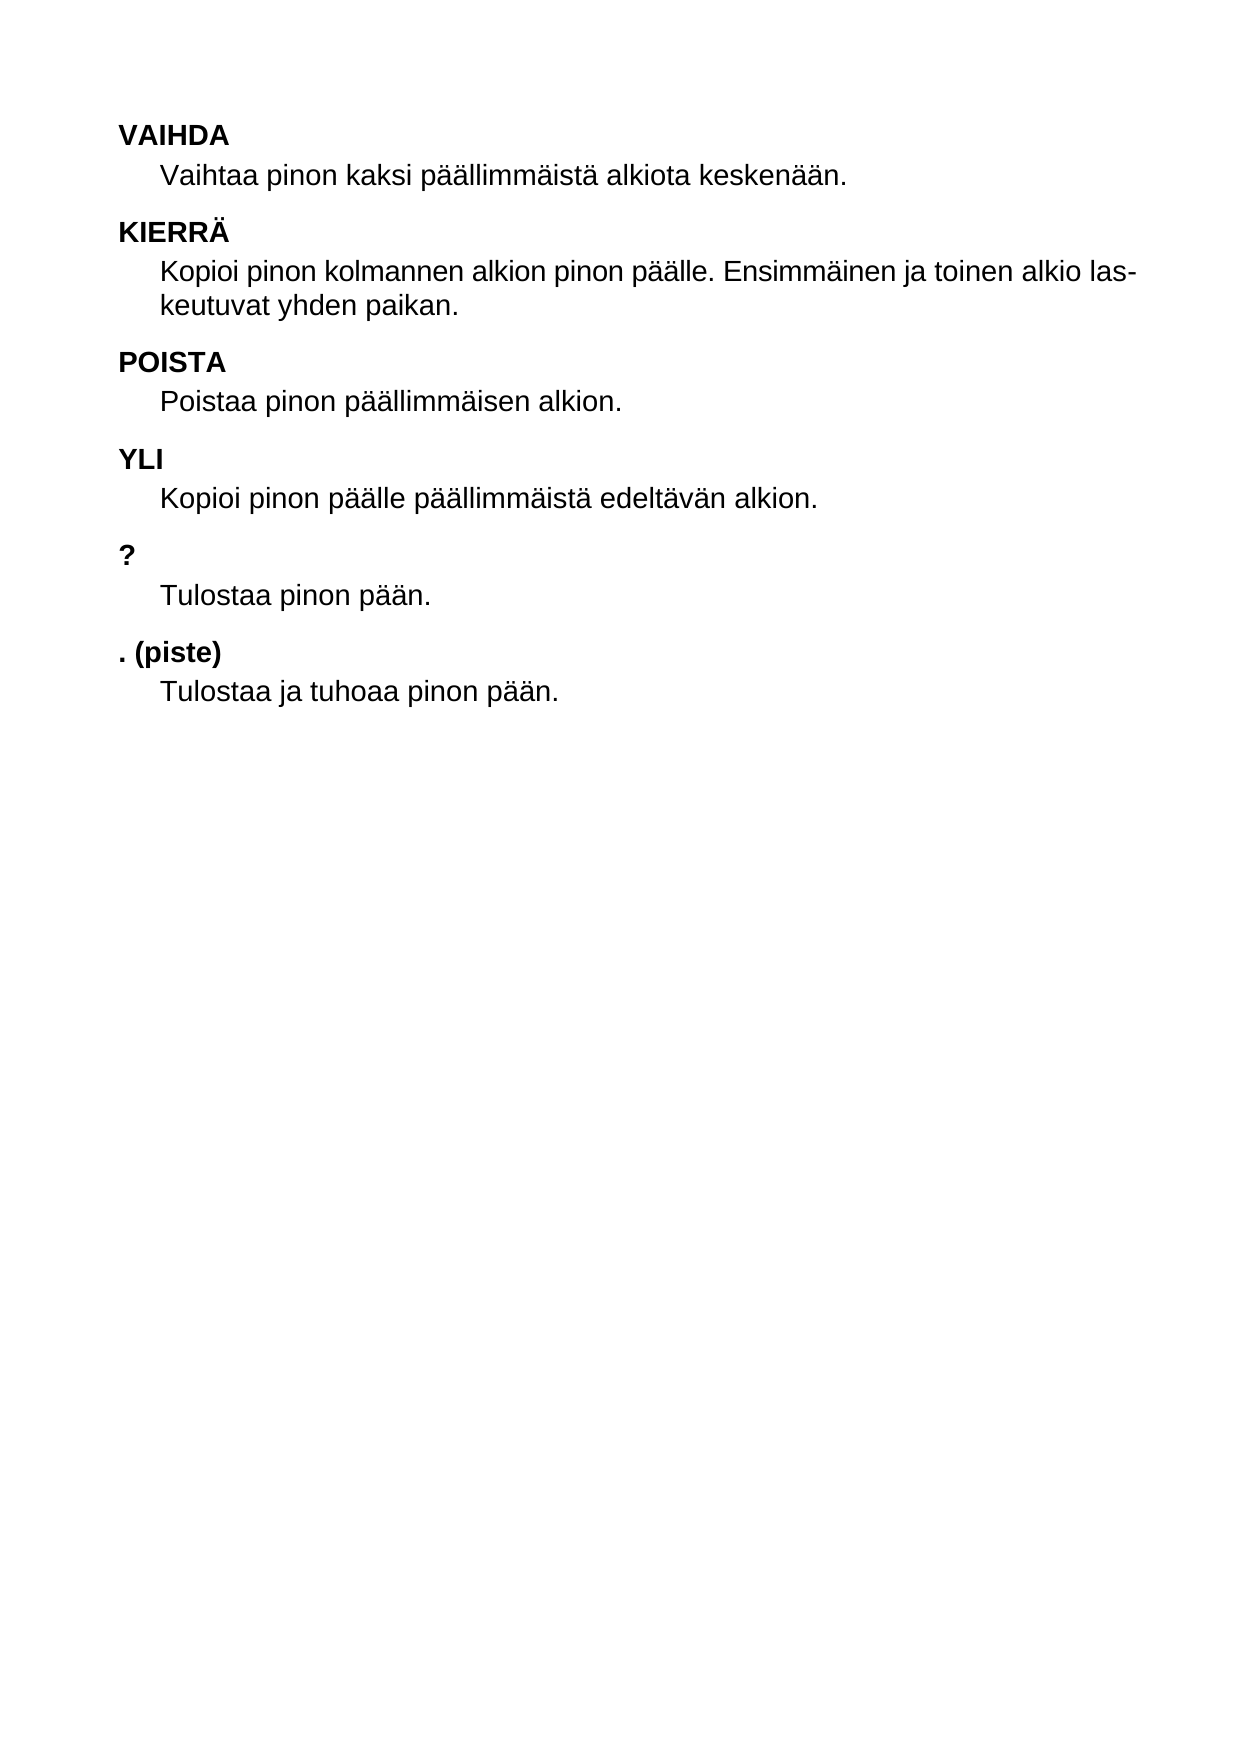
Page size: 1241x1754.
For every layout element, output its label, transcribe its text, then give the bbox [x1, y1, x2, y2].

text POISTA [118, 345, 1152, 378]
text Kopioi pinon kolmannen alkion pinon päälle. Ensimmäinen ja toinen alkio las­keutuvat yhden paikan. [159, 254, 1152, 321]
text ? [118, 538, 1152, 572]
text VAIHDA [118, 118, 1152, 152]
text . (piste) [118, 635, 1152, 668]
text Tulostaa pinon pään. [159, 578, 1152, 611]
text YLI [118, 442, 1152, 475]
text Vaihtaa pinon kaksi päällimmäistä alkiota keskenään. [159, 158, 1152, 191]
text Poistaa pinon päällimmäisen alkion. [159, 384, 1152, 418]
text Kopioi pinon päälle päällimmäistä edeltävän alkion. [159, 481, 1152, 515]
text KIERRÄ [118, 215, 1152, 248]
text Tulostaa ja tuhoaa pinon pään. [159, 674, 1152, 708]
